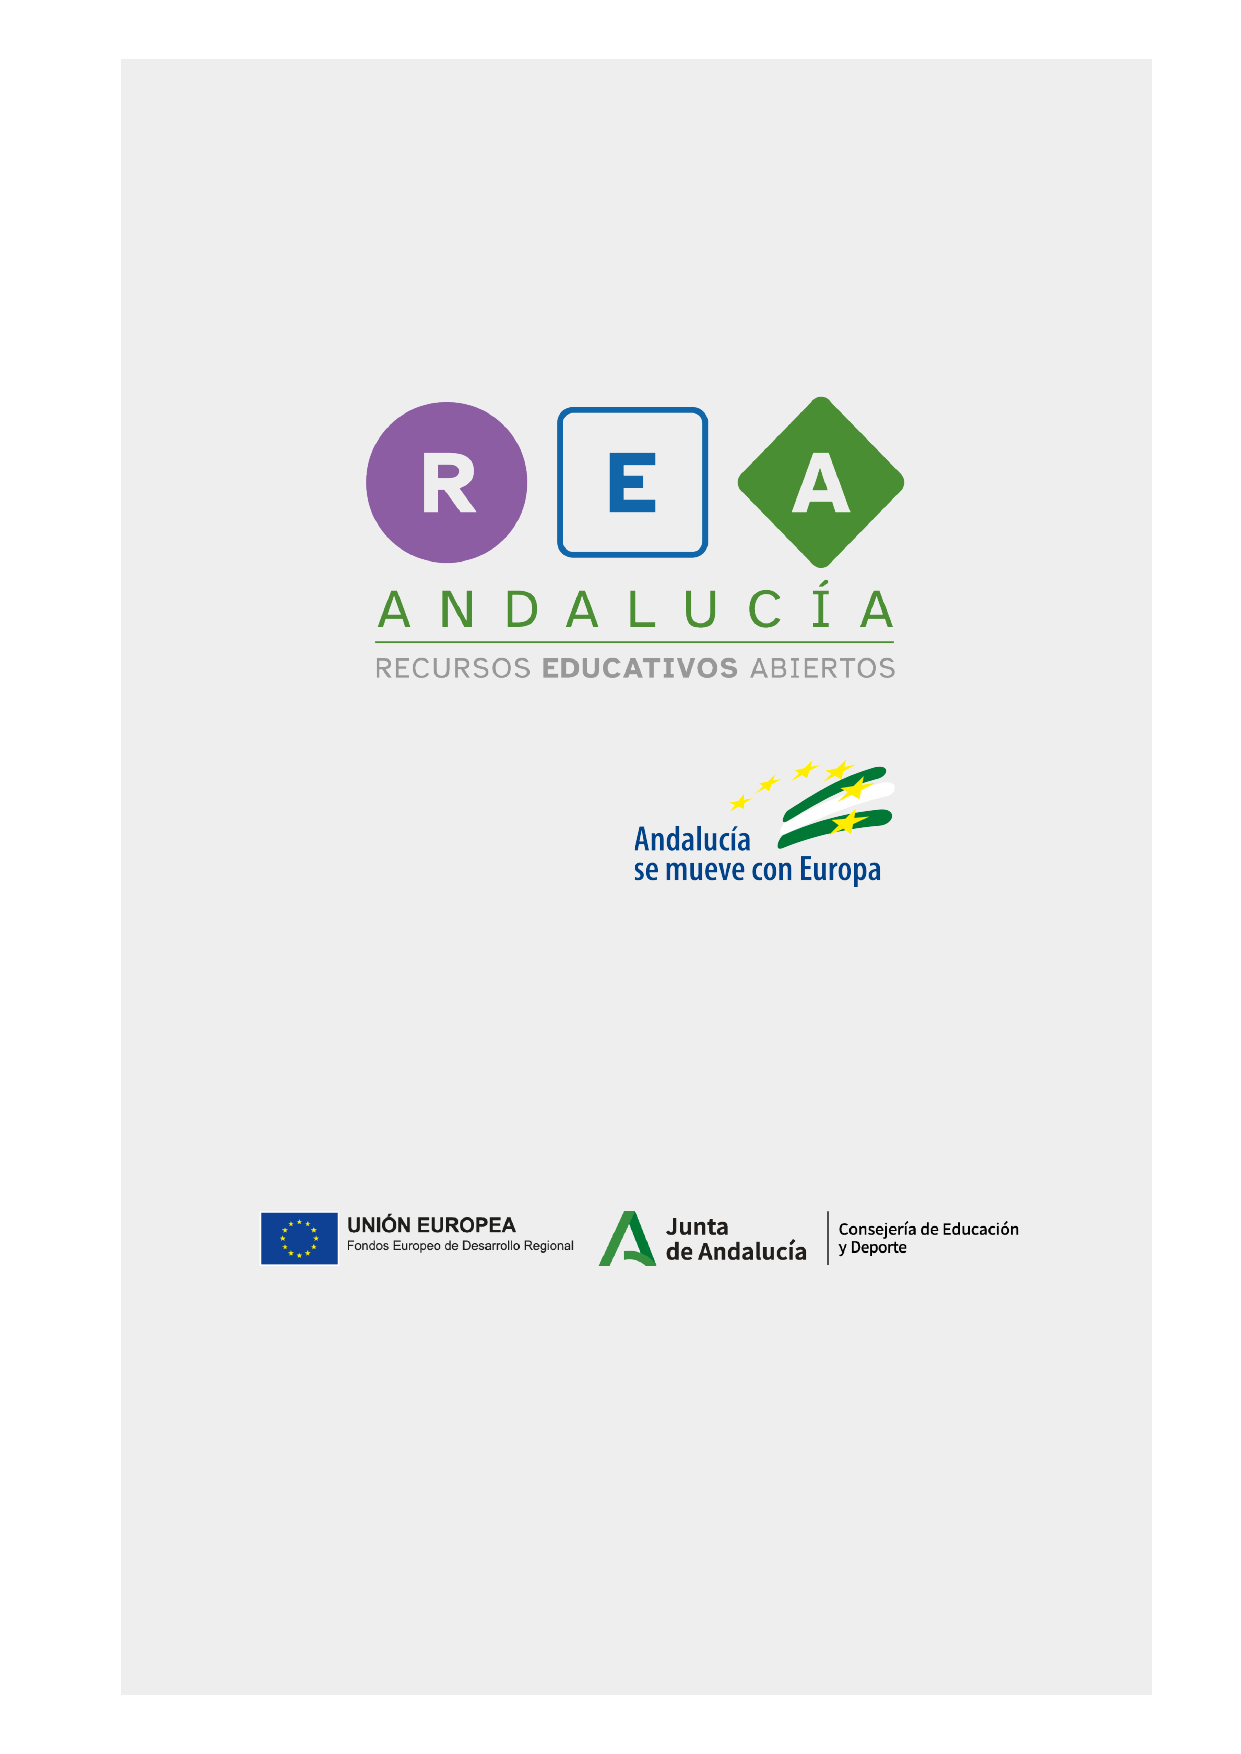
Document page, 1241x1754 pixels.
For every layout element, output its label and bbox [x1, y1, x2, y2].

picture [341, 241, 932, 887]
picture [240, 1194, 1032, 1285]
